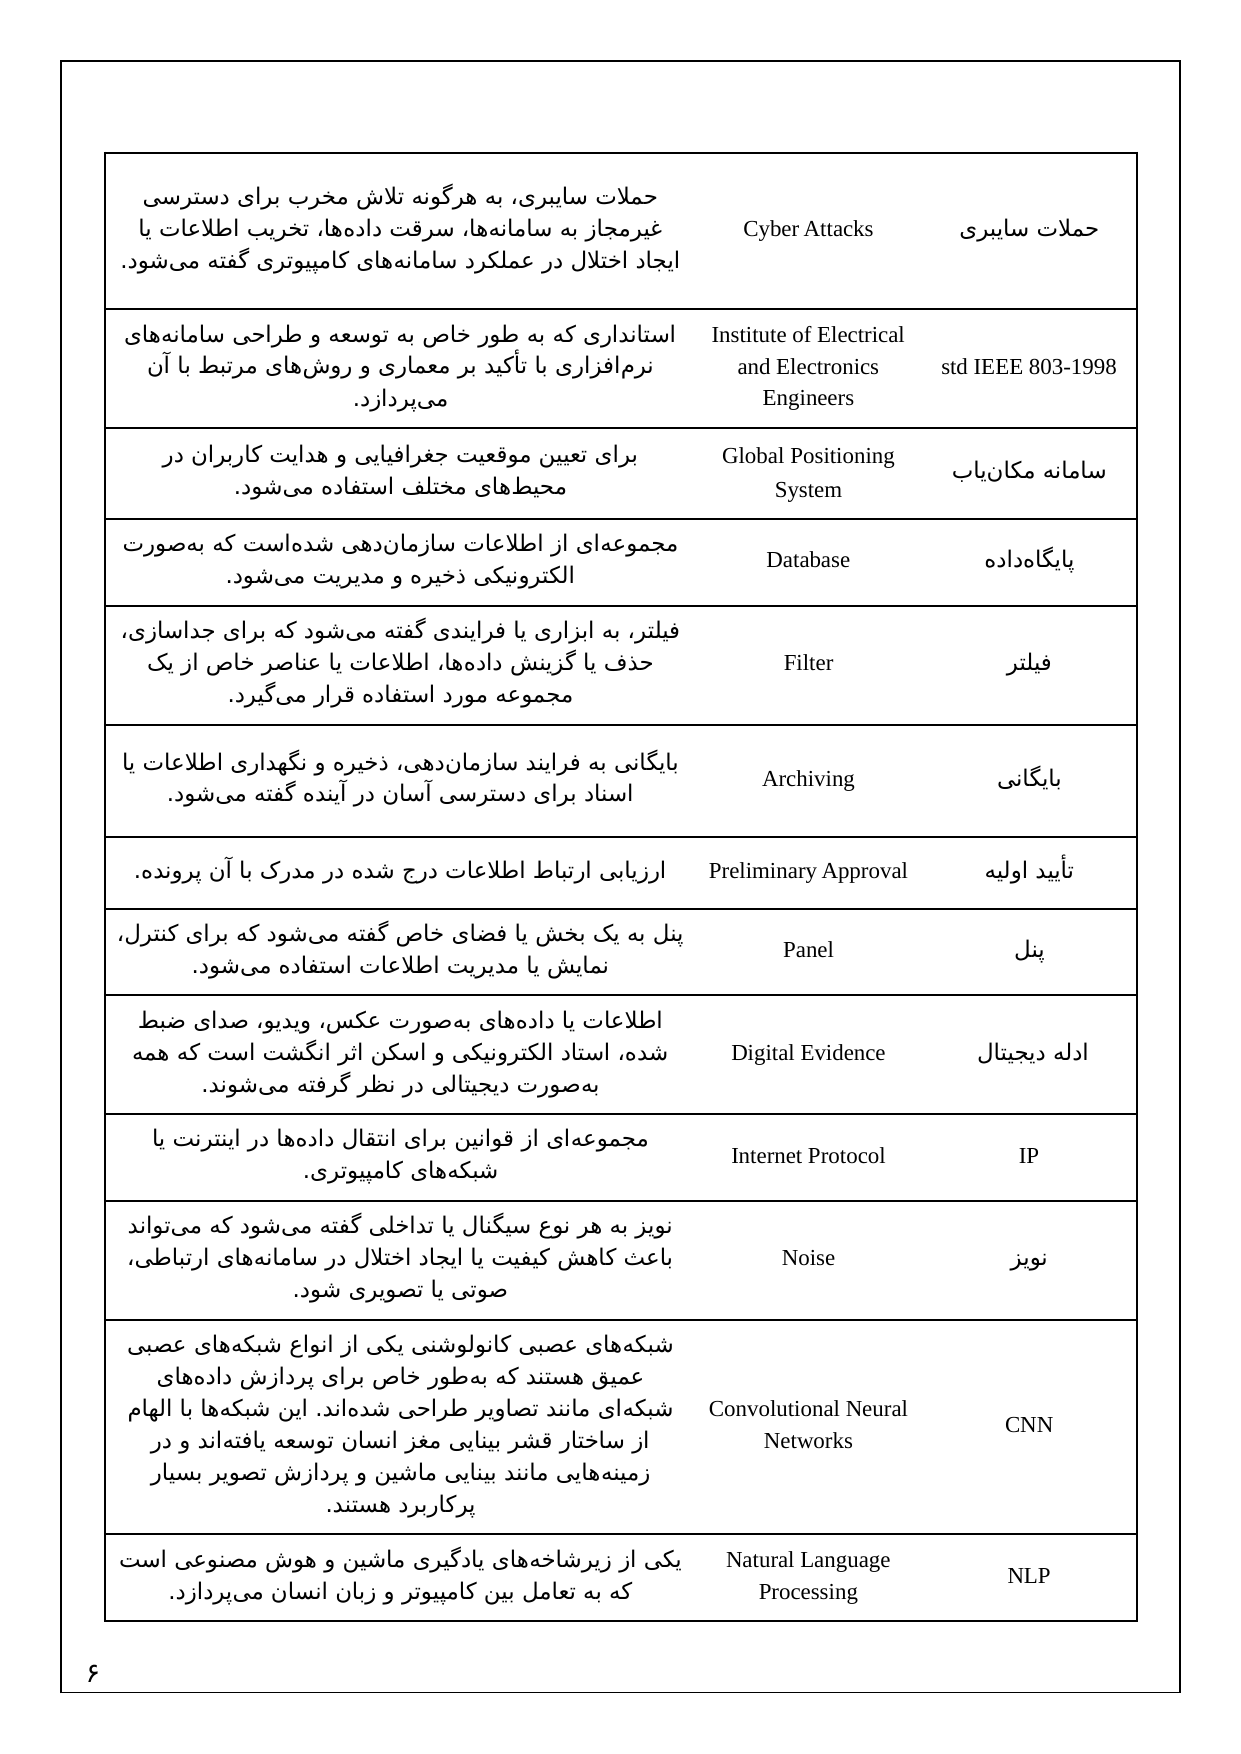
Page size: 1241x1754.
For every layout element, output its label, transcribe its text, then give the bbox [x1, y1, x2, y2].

table_cell ادله دیجیتال [921, 996, 1136, 1113]
table_cell مجموعه‌ای از قوانین برای انتقال داده‌ها در اینترنت یا شبکه‌های کامپیوتری. [106, 1115, 696, 1200]
table_cell نویز [921, 1202, 1136, 1319]
table_cell شبکه‌های عصبی کانولوشنی یکی از انواع شبکه‌های عصبی عمیق هستند که به‌طور خاص برای پردازش داده‌های شبکه‌ای مانند تصاویر طراحی شده‌اند. این شبکه‌ها با الهام از ساختار قشر بینایی مغز انسان توسعه یافته‌اند و در زمینه‌هایی مانند بینایی ماشین و پردازش تصویر بسیار پرکاربرد هستند. [106, 1321, 696, 1533]
table_cell Filter [696, 607, 921, 723]
table_cell Cyber Attacks [696, 154, 921, 308]
table_cell فیلتر، به ابزاری یا فرایندی گفته می‌شود که برای جداسازی، حذف یا گزینش داده‌ها، اطلاعات یا عناصر خاص از یک مجموعه مورد استفاده قرار می‌گیرد. [106, 607, 696, 723]
table_cell IP [921, 1115, 1136, 1200]
table_cell پنل [921, 910, 1136, 994]
table_cell ارزیابی ارتباط اطلاعات درج شده در مدرک با آن پرونده. [106, 838, 696, 908]
table_cell Natural Language Processing [696, 1535, 921, 1620]
table_cell تأیید اولیه [921, 838, 1136, 908]
table_cell بایگانی [921, 726, 1136, 836]
table_cell NLP [921, 1535, 1136, 1620]
table_cell اطلاعات یا داده‌های به‌صورت عکس، ویدیو، صدای ضبط شده، استاد الکترونیکی و اسکن اثر انگشت است که همه به‌صورت دیجیتالی در نظر گرفته می‌شوند. [106, 996, 696, 1113]
table_cell حملات سایبری، به هرگونه تلاش مخرب برای دسترسی غیرمجاز به سامانه‌ها، سرقت داده‌ها، تخریب اطلاعات یا ایجاد اختلال در عملکرد سامانه‌های کامپیوتری گفته می‌شود. [106, 154, 696, 308]
table_cell پایگاه‌داده [921, 520, 1136, 605]
table_cell برای تعیین موقعیت جغرافیایی و هدایت کاربران در محیط‌های مختلف استفاده می‌شود. [106, 429, 696, 518]
table_cell مجموعه‌ای از اطلاعات سازمان‌دهی شده‌است که به‌صورت الکترونیکی ذخیره و مدیریت می‌شود. [106, 520, 696, 605]
table_cell Global Positioning System [696, 429, 921, 518]
table_cell Preliminary Approval [696, 838, 921, 908]
table_cell Noise [696, 1202, 921, 1319]
table_cell استانداری که به طور خاص به توسعه و طراحی سامانه‌های نرم‌افزاری با تأکید بر معماری و روش‌های مرتبط با آن می‌پردازد. [106, 310, 696, 427]
table_cell std IEEE 803-1998 [921, 310, 1136, 427]
table_cell پنل به یک بخش یا فضای خاص گفته می‌شود که برای کنترل، نمایش یا مدیریت اطلاعات استفاده می‌شود. [106, 910, 696, 994]
table_cell Database [696, 520, 921, 605]
table_cell حملات سایبری [921, 154, 1136, 308]
table_cell فیلتر [921, 607, 1136, 723]
table_cell نویز به هر نوع سیگنال یا تداخلی گفته می‌شود که می‌تواند باعث کاهش کیفیت یا ایجاد اختلال در سامانه‌های ارتباطی، صوتی یا تصویری شود. [106, 1202, 696, 1319]
table_cell Archiving [696, 726, 921, 836]
table_cell سامانه مکان‌یاب [921, 429, 1136, 518]
table_cell Institute of Electrical and Electronics Engineers [696, 310, 921, 427]
table_cell بایگانی به فرایند سازمان‌دهی، ذخیره و نگهداری اطلاعات یا اسناد برای دسترسی آسان در آینده گفته می‌شود. [106, 726, 696, 836]
table_cell Internet Protocol [696, 1115, 921, 1200]
table_cell یکی از زیرشاخه‌های یادگیری ماشین و هوش مصنوعی است که به تعامل بین کامپیوتر و زبان انسان می‌پردازد. [106, 1535, 696, 1620]
table_cell CNN [921, 1321, 1136, 1533]
table_cell Digital Evidence [696, 996, 921, 1113]
table_cell Convolutional Neural Networks [696, 1321, 921, 1533]
table_cell Panel [696, 910, 921, 994]
